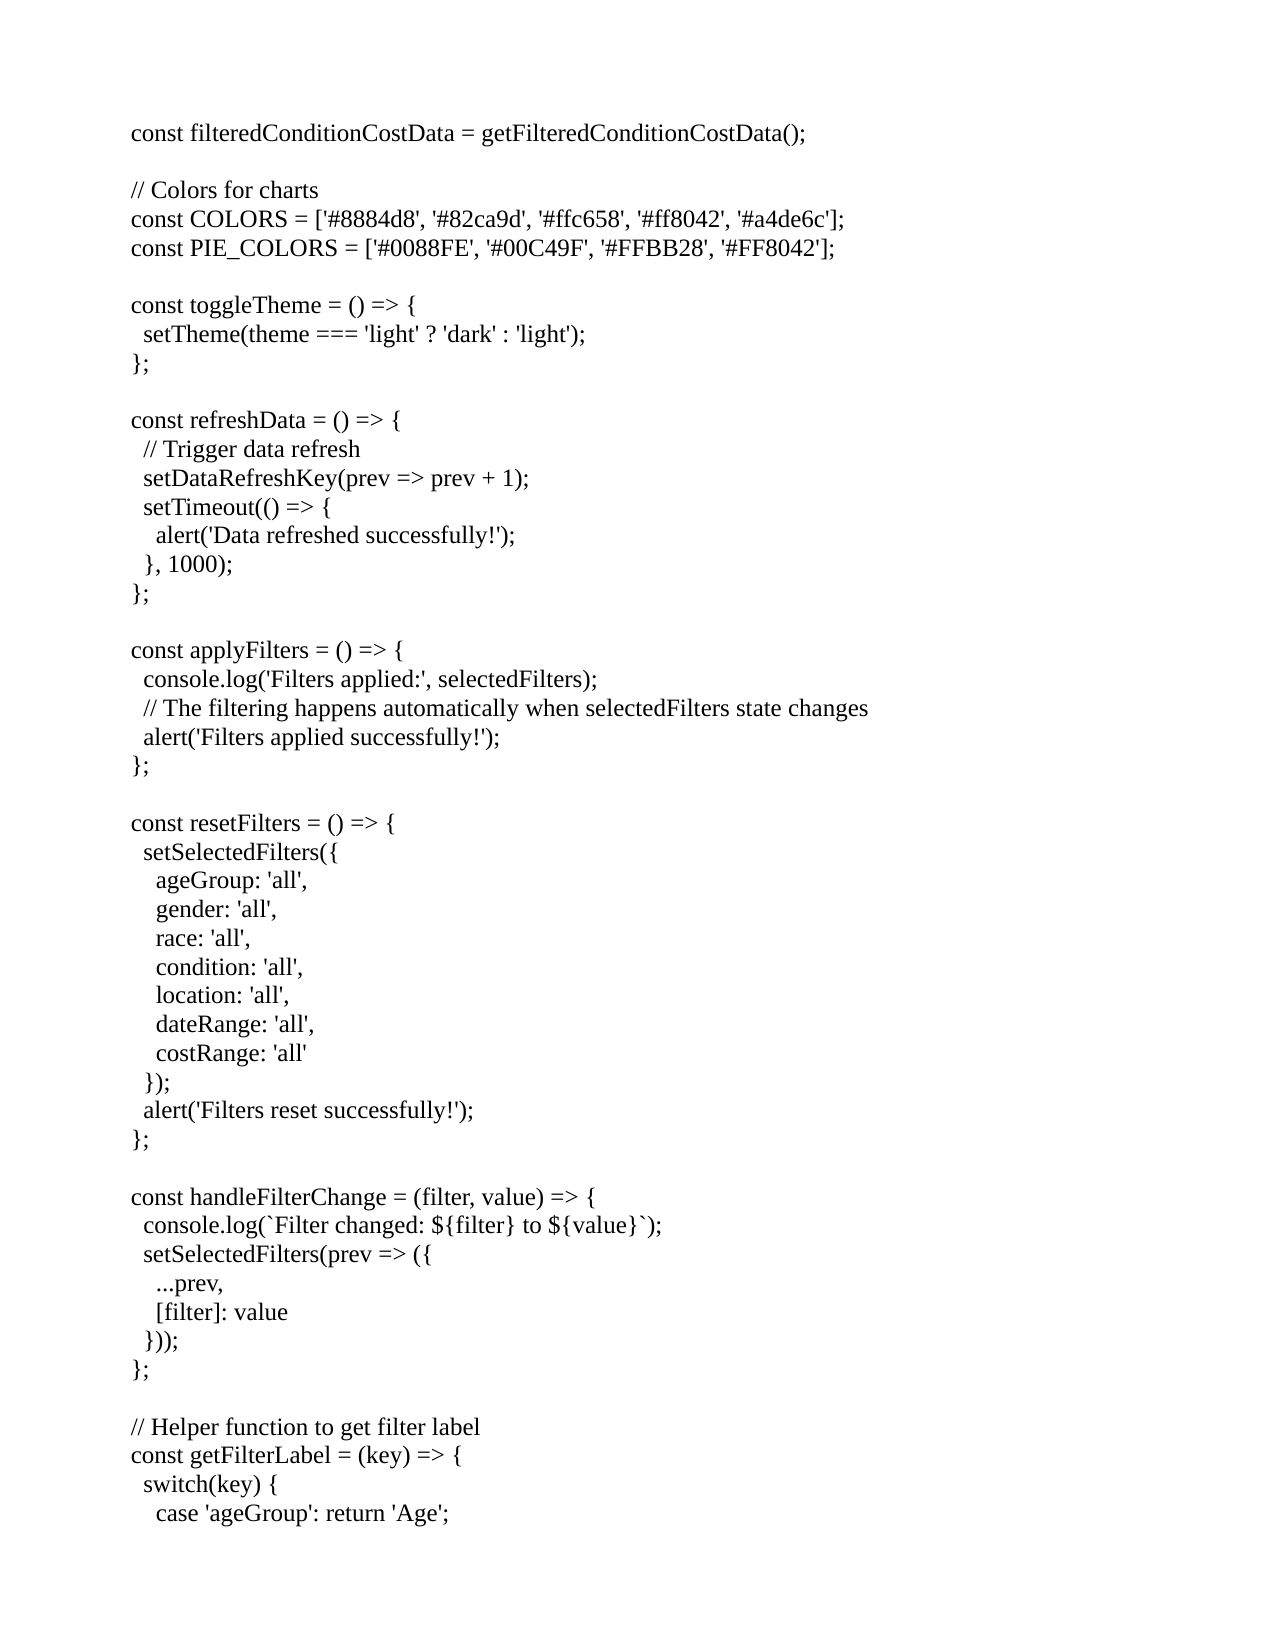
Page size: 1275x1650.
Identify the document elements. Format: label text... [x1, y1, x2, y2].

text const filteredConditionCostData = getFilteredConditionCostData(); [118, 118, 1157, 147]
text race: 'all', [118, 923, 1157, 952]
text dateRange: 'all', [118, 1009, 1157, 1038]
text const handleFilterChange = (filter, value) => { [118, 1182, 1157, 1211]
text const resetFilters = () => { [118, 808, 1157, 837]
text const COLORS = ['#8884d8', '#82ca9d', '#ffc658', '#ff8042', '#a4de6c']; [118, 204, 1157, 233]
text // Trigger data refresh [118, 434, 1157, 463]
text setSelectedFilters({ [118, 837, 1157, 866]
text setTimeout(() => { [118, 492, 1157, 521]
text gender: 'all', [118, 894, 1157, 923]
text ...prev, [118, 1268, 1157, 1297]
text [filter]: value [118, 1297, 1157, 1326]
text setSelectedFilters(prev => ({ [118, 1239, 1157, 1268]
text const toggleTheme = () => { [118, 291, 1157, 319]
text case 'ageGroup': return 'Age'; [118, 1498, 1157, 1527]
text const applyFilters = () => { [118, 636, 1157, 664]
text }); [118, 1067, 1157, 1096]
text alert('Filters reset successfully!'); [118, 1096, 1157, 1124]
text setDataRefreshKey(prev => prev + 1); [118, 463, 1157, 492]
text costRange: 'all' [118, 1038, 1157, 1067]
text }; [118, 578, 1157, 607]
text console.log('Filters applied:', selectedFilters); [118, 664, 1157, 693]
text alert('Filters applied successfully!'); [118, 722, 1157, 751]
text // The filtering happens automatically when selectedFilters state changes [118, 693, 1157, 722]
text const PIE_COLORS = ['#0088FE', '#00C49F', '#FFBB28', '#FF8042']; [118, 233, 1157, 262]
text }; [118, 1124, 1157, 1153]
text }; [118, 1354, 1157, 1383]
text console.log(`Filter changed: ${filter} to ${value}`); [118, 1211, 1157, 1239]
text // Helper function to get filter label [118, 1412, 1157, 1441]
text switch(key) { [118, 1469, 1157, 1498]
text }, 1000); [118, 549, 1157, 578]
text const refreshData = () => { [118, 406, 1157, 434]
text // Colors for charts [118, 176, 1157, 204]
text ageGroup: 'all', [118, 866, 1157, 894]
text })); [118, 1326, 1157, 1354]
text }; [118, 348, 1157, 377]
text setTheme(theme === 'light' ? 'dark' : 'light'); [118, 319, 1157, 348]
text location: 'all', [118, 981, 1157, 1009]
text const getFilterLabel = (key) => { [118, 1441, 1157, 1469]
text condition: 'all', [118, 952, 1157, 981]
text alert('Data refreshed successfully!'); [118, 521, 1157, 549]
text }; [118, 751, 1157, 779]
